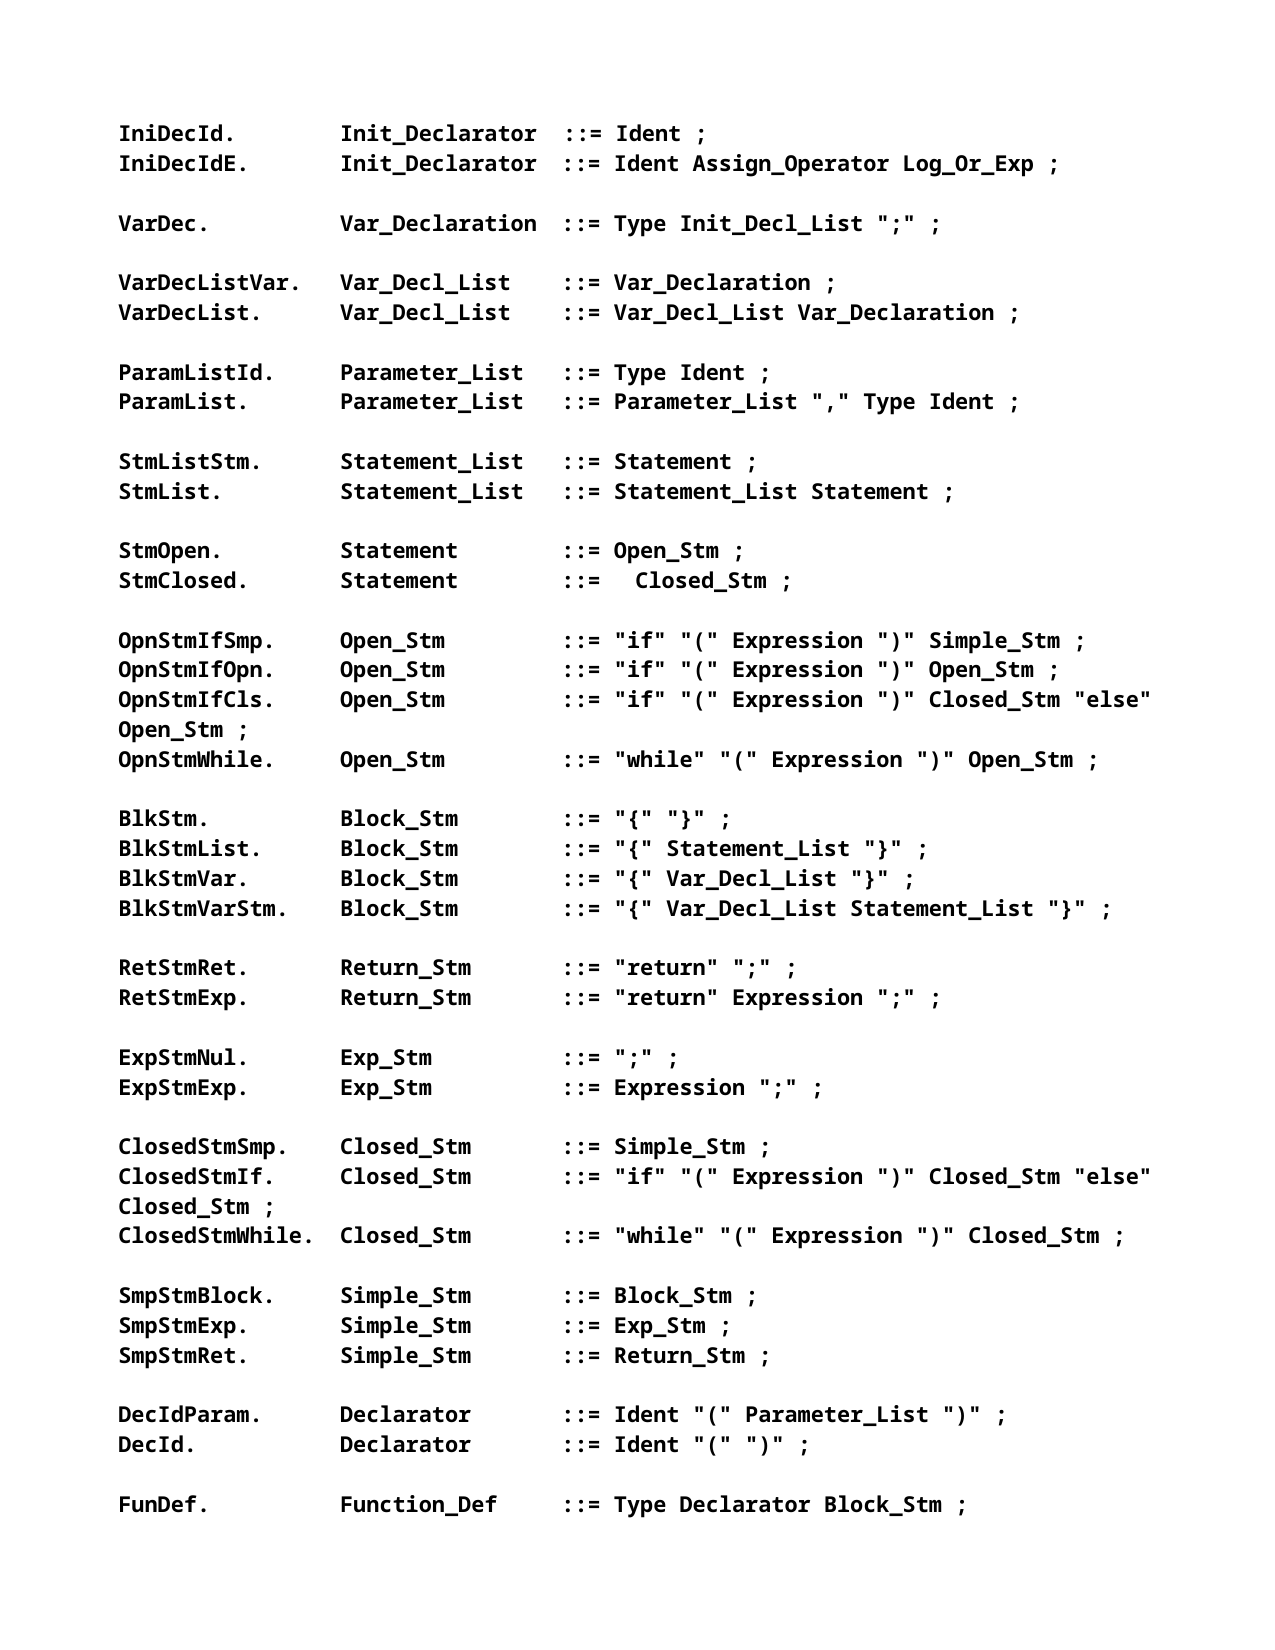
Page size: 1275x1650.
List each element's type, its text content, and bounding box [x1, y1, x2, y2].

text ClosedStmSmp. Closed_Stm ::= Simple_Stm ; [118, 1131, 1157, 1161]
text SmpStmBlock. Simple_Stm ::= Block_Stm ; [118, 1280, 1157, 1310]
text ParamListId. Parameter_List ::= Type Ident ; [118, 356, 1157, 386]
text FunDef. Function_Def ::= Type Declarator Block_Stm ; [118, 1488, 1157, 1518]
text StmClosed. Statement ::= Closed_Stm ; [118, 565, 1157, 595]
text VarDecListVar. Var_Decl_List ::= Var_Declaration ; [118, 267, 1157, 297]
text OpnStmIfSmp. Open_Stm ::= "if" "(" Expression ")" Simple_Stm ; [118, 624, 1157, 654]
text RetStmRet. Return_Stm ::= "return" ";" ; [118, 952, 1157, 982]
text RetStmExp. Return_Stm ::= "return" Expression ";" ; [118, 982, 1157, 1012]
text IniDecId. Init_Declarator ::= Ident ; [118, 118, 1157, 148]
text StmListStm. Statement_List ::= Statement ; [118, 446, 1157, 476]
text IniDecIdE. Init_Declarator ::= Ident Assign_Operator Log_Or_Exp ; [118, 148, 1157, 178]
text BlkStmList. Block_Stm ::= "{" Statement_List "}" ; [118, 833, 1157, 863]
text SmpStmRet. Simple_Stm ::= Return_Stm ; [118, 1339, 1157, 1369]
text BlkStmVar. Block_Stm ::= "{" Var_Decl_List "}" ; [118, 863, 1157, 893]
text BlkStm. Block_Stm ::= "{" "}" ; [118, 803, 1157, 833]
text ExpStmExp. Exp_Stm ::= Expression ";" ; [118, 1071, 1157, 1101]
text ClosedStmWhile. Closed_Stm ::= "while" "(" Expression ")" Closed_Stm ; [118, 1220, 1157, 1250]
text DecIdParam. Declarator ::= Ident "(" Parameter_List ")" ; [118, 1399, 1157, 1429]
text StmList. Statement_List ::= Statement_List Statement ; [118, 476, 1157, 505]
text DecId. Declarator ::= Ident "(" ")" ; [118, 1429, 1157, 1459]
text ClosedStmIf. Closed_Stm ::= "if" "(" Expression ")" Closed_Stm "else" Closed_Stm ; [118, 1161, 1157, 1220]
text BlkStmVarStm. Block_Stm ::= "{" Var_Decl_List Statement_List "}" ; [118, 893, 1157, 922]
text VarDecList. Var_Decl_List ::= Var_Decl_List Var_Declaration ; [118, 297, 1157, 327]
text OpnStmWhile. Open_Stm ::= "while" "(" Expression ")" Open_Stm ; [118, 744, 1157, 773]
text OpnStmIfCls. Open_Stm ::= "if" "(" Expression ")" Closed_Stm "else" Open_Stm ; [118, 684, 1157, 744]
text StmOpen. Statement ::= Open_Stm ; [118, 535, 1157, 565]
text ExpStmNul. Exp_Stm ::= ";" ; [118, 1042, 1157, 1071]
text VarDec. Var_Declaration ::= Type Init_Decl_List ";" ; [118, 207, 1157, 237]
text SmpStmExp. Simple_Stm ::= Exp_Stm ; [118, 1310, 1157, 1339]
text OpnStmIfOpn. Open_Stm ::= "if" "(" Expression ")" Open_Stm ; [118, 654, 1157, 684]
text ParamList. Parameter_List ::= Parameter_List "," Type Ident ; [118, 386, 1157, 416]
